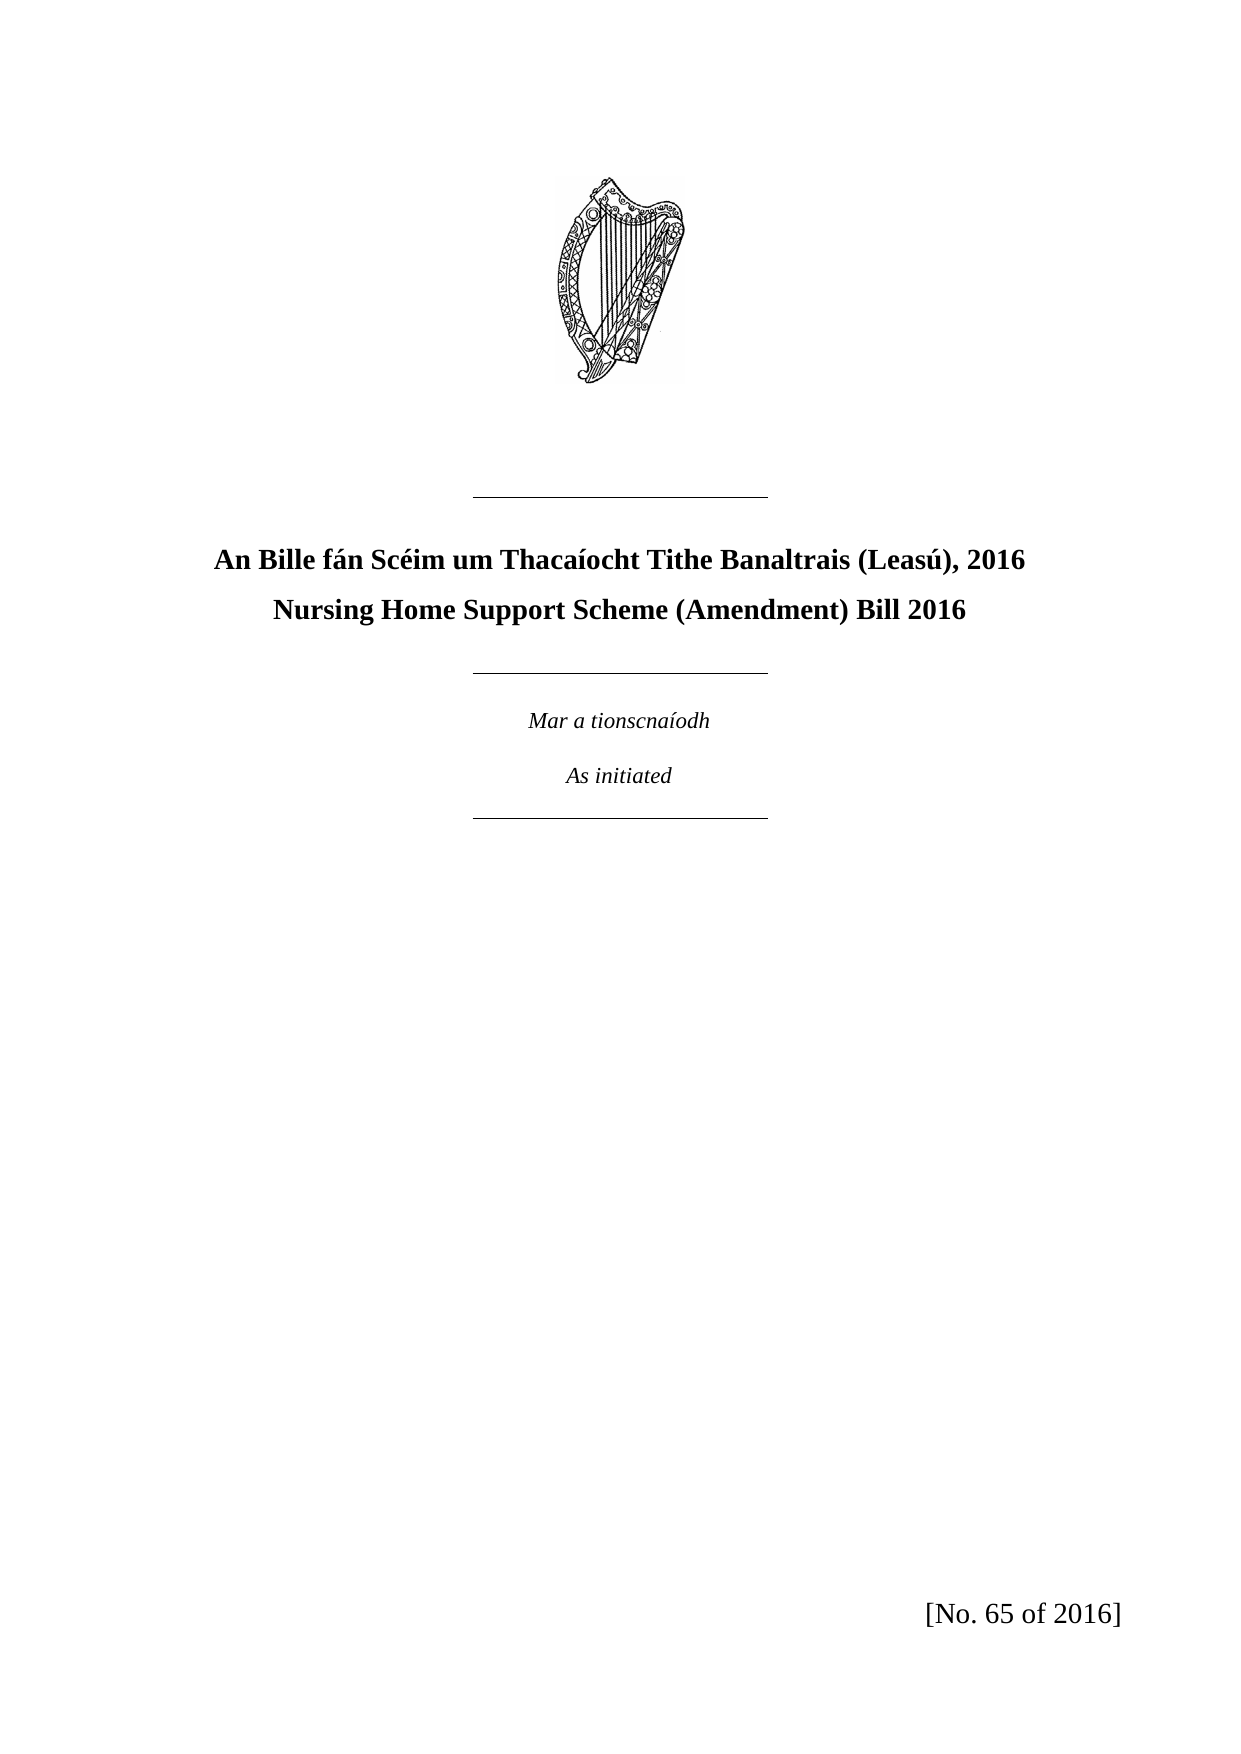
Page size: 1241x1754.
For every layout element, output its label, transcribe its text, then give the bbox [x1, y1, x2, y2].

title Nursing Home Support Scheme (Amendment) Bill 2016 [118, 594, 1122, 626]
text Mar a tionscnaíodh [118, 708, 1122, 734]
text As initiated [118, 763, 1122, 789]
title An Bille fán Scéim um Thacaíocht Tithe Banaltrais (Leasú), 2016 [118, 544, 1122, 576]
picture [220, 169, 1021, 391]
